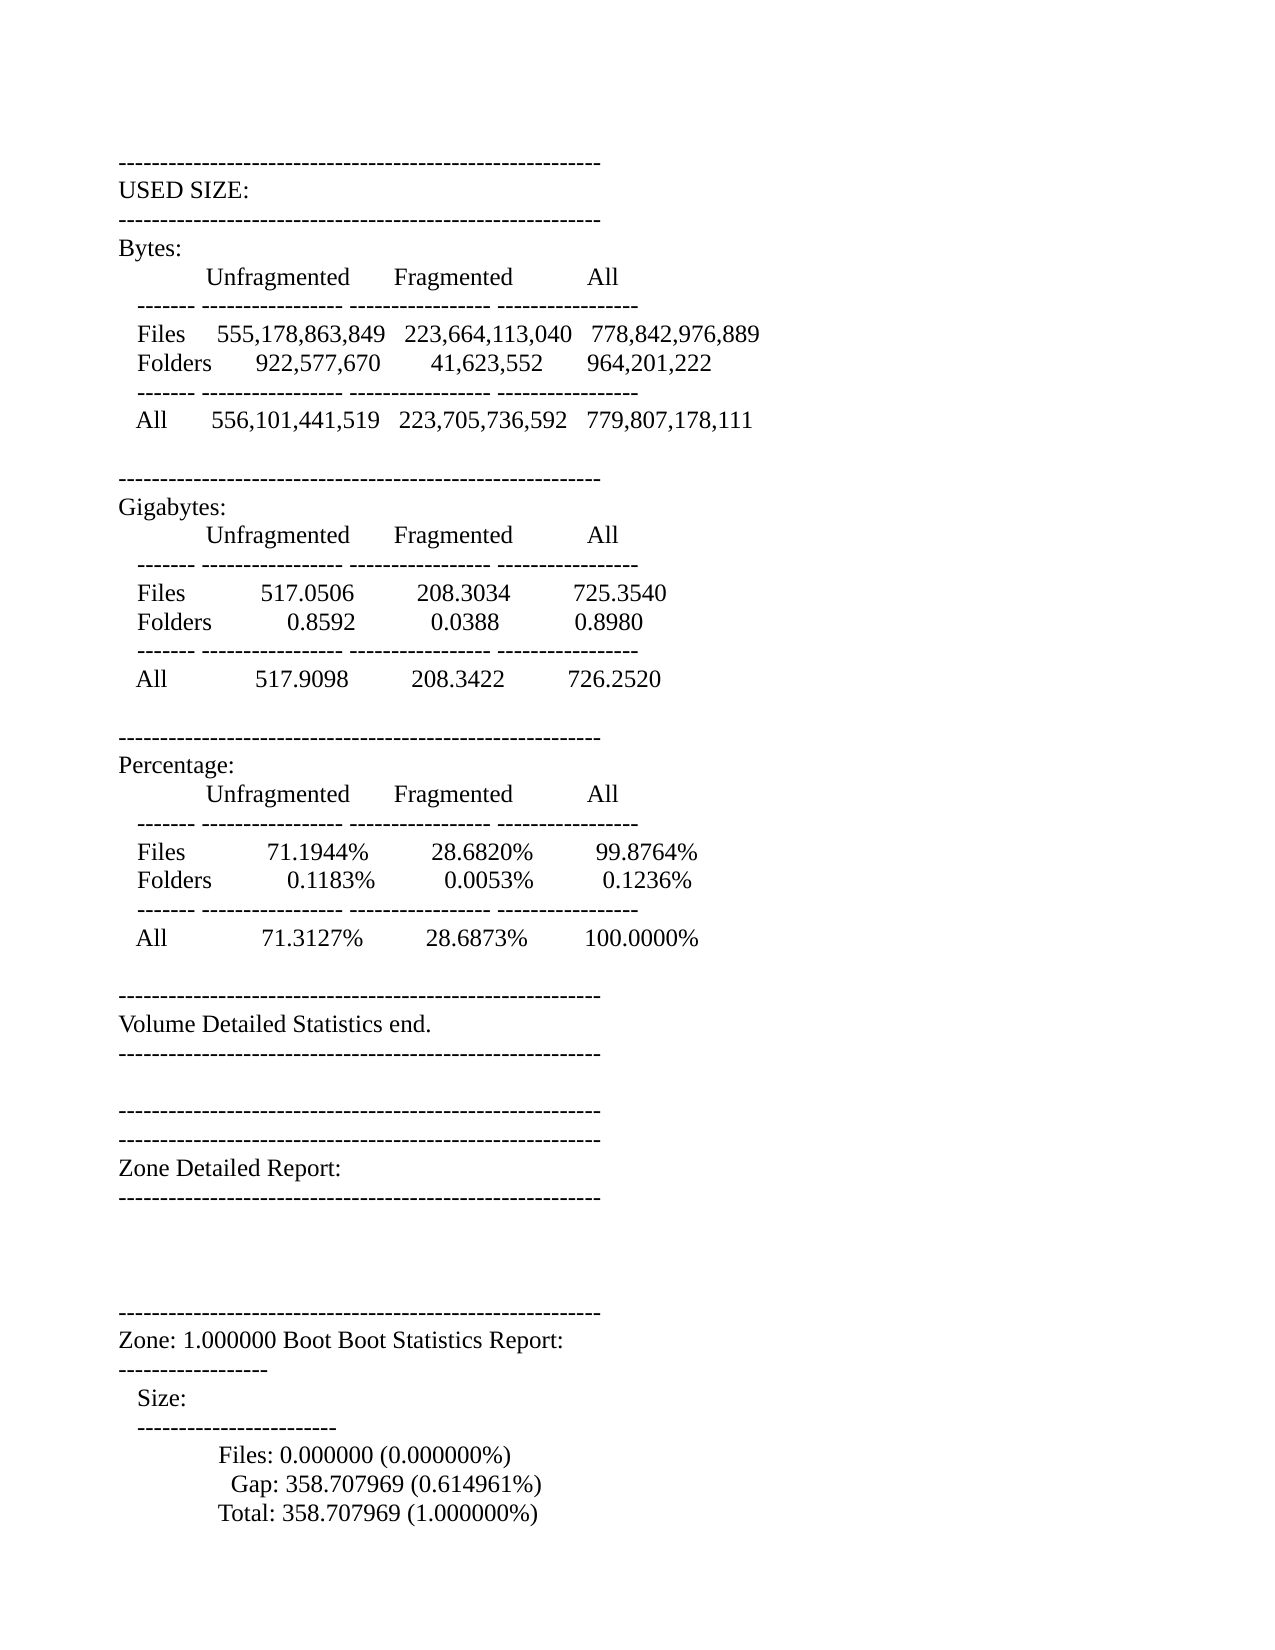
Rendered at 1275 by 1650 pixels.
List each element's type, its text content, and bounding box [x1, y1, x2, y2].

text All 71.3127% 28.6873% 100.0000% [118, 923, 1157, 952]
text ---------------------------------------------------------- [118, 1096, 1157, 1124]
text Unfragmented Fragmented All [118, 521, 1157, 549]
text Gigabytes: [118, 492, 1157, 521]
text All 556,101,441,519 223,705,736,592 779,807,178,111 [118, 406, 1157, 434]
text Folders 922,577,670 41,623,552 964,201,222 [118, 348, 1157, 377]
text ------- ----------------- ----------------- ----------------- [118, 549, 1157, 578]
text USED SIZE: [118, 176, 1157, 204]
text Files 517.0506 208.3034 725.3540 [118, 578, 1157, 607]
text Zone: 1.000000 Boot Boot Statistics Report: [118, 1326, 1157, 1354]
text ------- ----------------- ----------------- ----------------- [118, 808, 1157, 837]
text Total: 358.707969 (1.000000%) [118, 1498, 1157, 1527]
text ---------------------------------------------------------- [118, 1038, 1157, 1067]
text Zone Detailed Report: [118, 1153, 1157, 1182]
text Files: 0.000000 (0.000000%) [118, 1441, 1157, 1469]
text Bytes: [118, 233, 1157, 262]
text Percentage: [118, 751, 1157, 779]
text Volume Detailed Statistics end. [118, 1009, 1157, 1038]
text ------- ----------------- ----------------- ----------------- [118, 636, 1157, 664]
text Unfragmented Fragmented All [118, 262, 1157, 291]
text ---------------------------------------------------------- [118, 1182, 1157, 1211]
text ------------------ [118, 1354, 1157, 1383]
text ---------------------------------------------------------- [118, 463, 1157, 492]
text ---------------------------------------------------------- [118, 204, 1157, 233]
text Files 71.1944% 28.6820% 99.8764% [118, 837, 1157, 866]
text ---------------------------------------------------------- [118, 981, 1157, 1009]
text ------- ----------------- ----------------- ----------------- [118, 291, 1157, 319]
text ------------------------ [118, 1412, 1157, 1441]
text Unfragmented Fragmented All [118, 779, 1157, 808]
text ---------------------------------------------------------- [118, 147, 1157, 176]
text Gap: 358.707969 (0.614961%) [118, 1469, 1157, 1498]
text All 517.9098 208.3422 726.2520 [118, 664, 1157, 693]
text Size: [118, 1383, 1157, 1412]
text Folders 0.1183% 0.0053% 0.1236% [118, 866, 1157, 894]
text ------- ----------------- ----------------- ----------------- [118, 377, 1157, 406]
text ---------------------------------------------------------- [118, 722, 1157, 751]
text ------- ----------------- ----------------- ----------------- [118, 894, 1157, 923]
text ---------------------------------------------------------- [118, 1297, 1157, 1326]
text ---------------------------------------------------------- [118, 1124, 1157, 1153]
text Files 555,178,863,849 223,664,113,040 778,842,976,889 [118, 319, 1157, 348]
text Folders 0.8592 0.0388 0.8980 [118, 607, 1157, 636]
